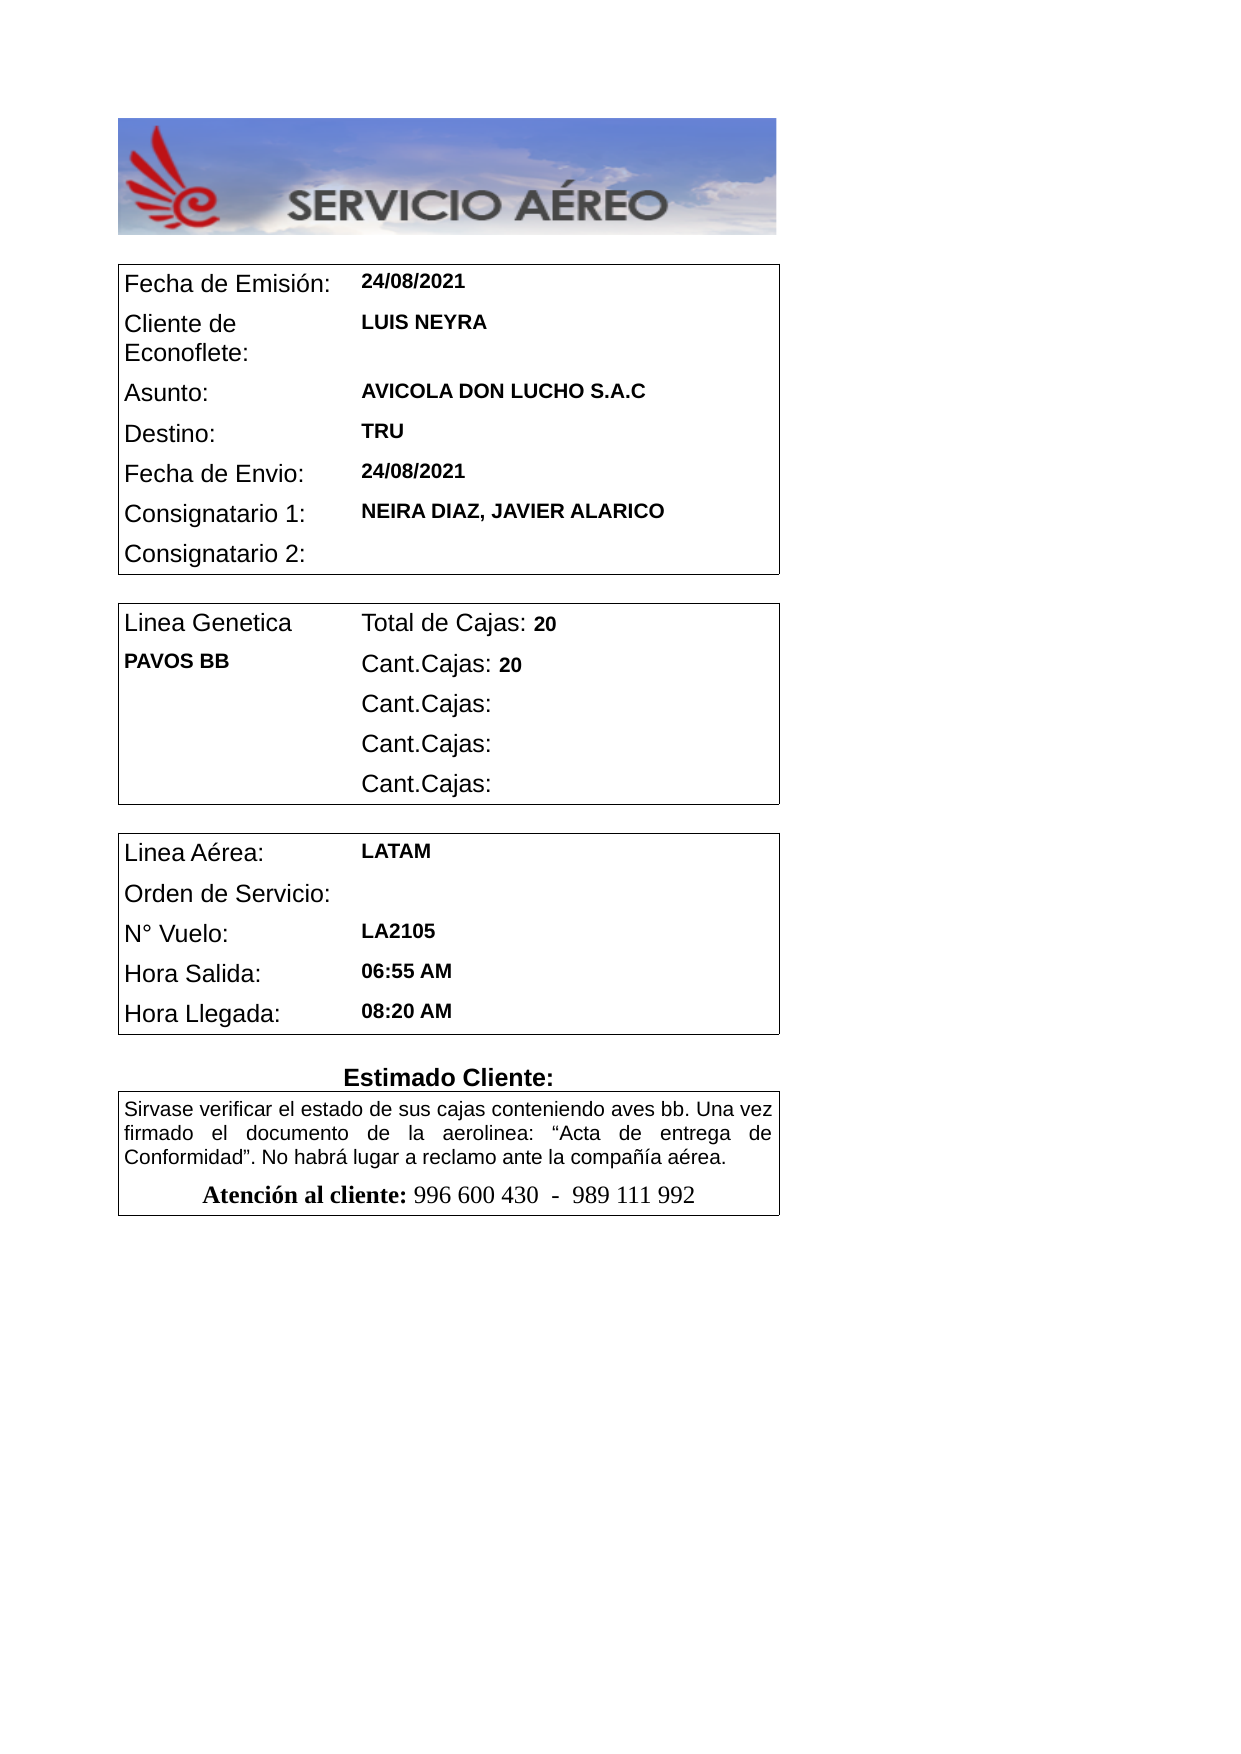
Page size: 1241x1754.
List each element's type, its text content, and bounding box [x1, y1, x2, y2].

table_cell Cant.Cajas: [356, 723, 779, 763]
table_cell [356, 805, 779, 833]
table_cell [356, 873, 779, 913]
table_header 24/08/2021 [356, 265, 779, 304]
table_cell Total de Cajas: 20 [356, 604, 779, 643]
table_cell Consignatario 1: [119, 493, 356, 533]
table_cell Cliente de Econoflete: [119, 304, 356, 373]
table_cell LUIS NEYRA [356, 304, 779, 373]
table_cell Asunto: [119, 373, 356, 413]
table_cell 06:55 AM [356, 953, 779, 993]
table_cell Atención al cliente: 996 600 430 - 989 111 992 [119, 1175, 779, 1215]
table_cell LA2105 [356, 913, 779, 953]
table_cell N° Vuelo: [119, 913, 356, 953]
table_cell [119, 764, 356, 804]
table_header Fecha de Emisión: [119, 265, 356, 304]
table_cell 08:20 AM [356, 994, 779, 1034]
table_cell Estimado Cliente: [118, 1035, 779, 1091]
table_cell [118, 805, 356, 833]
table_cell Consignatario 2: [119, 534, 356, 574]
table_cell Orden de Servicio: [119, 873, 356, 913]
table_cell Cant.Cajas: [356, 764, 779, 804]
table_cell PAVOS BB [119, 643, 356, 683]
table_cell TRU [356, 413, 779, 453]
table_cell AVICOLA DON LUCHO S.A.C [356, 373, 779, 413]
table_cell [356, 534, 779, 574]
table_cell 24/08/2021 [356, 453, 779, 493]
table_cell Linea Aérea: [119, 834, 356, 873]
table_cell Cant.Cajas: [356, 683, 779, 723]
table_cell NEIRA DIAZ, JAVIER ALARICO [356, 493, 779, 533]
table_cell [118, 575, 356, 603]
table_cell Fecha de Envio: [119, 453, 356, 493]
table_cell Destino: [119, 413, 356, 453]
table_cell Linea Genetica [119, 604, 356, 643]
table_cell Cant.Cajas: 20 [356, 643, 779, 683]
table_cell [119, 683, 356, 723]
table_cell Hora Llegada: [119, 994, 356, 1034]
table_cell LATAM [356, 834, 779, 873]
table_cell Hora Salida: [119, 953, 356, 993]
table_cell [356, 575, 779, 603]
picture [118, 118, 777, 235]
table_cell Sirvase verificar el estado de sus cajas conteniendo aves bb. Una vez firmado el documento de la aerolinea: “Acta de entrega de Conformidad”. No habrá lugar a reclamo ante la compañía aérea. [119, 1092, 779, 1175]
table_cell [119, 723, 356, 763]
